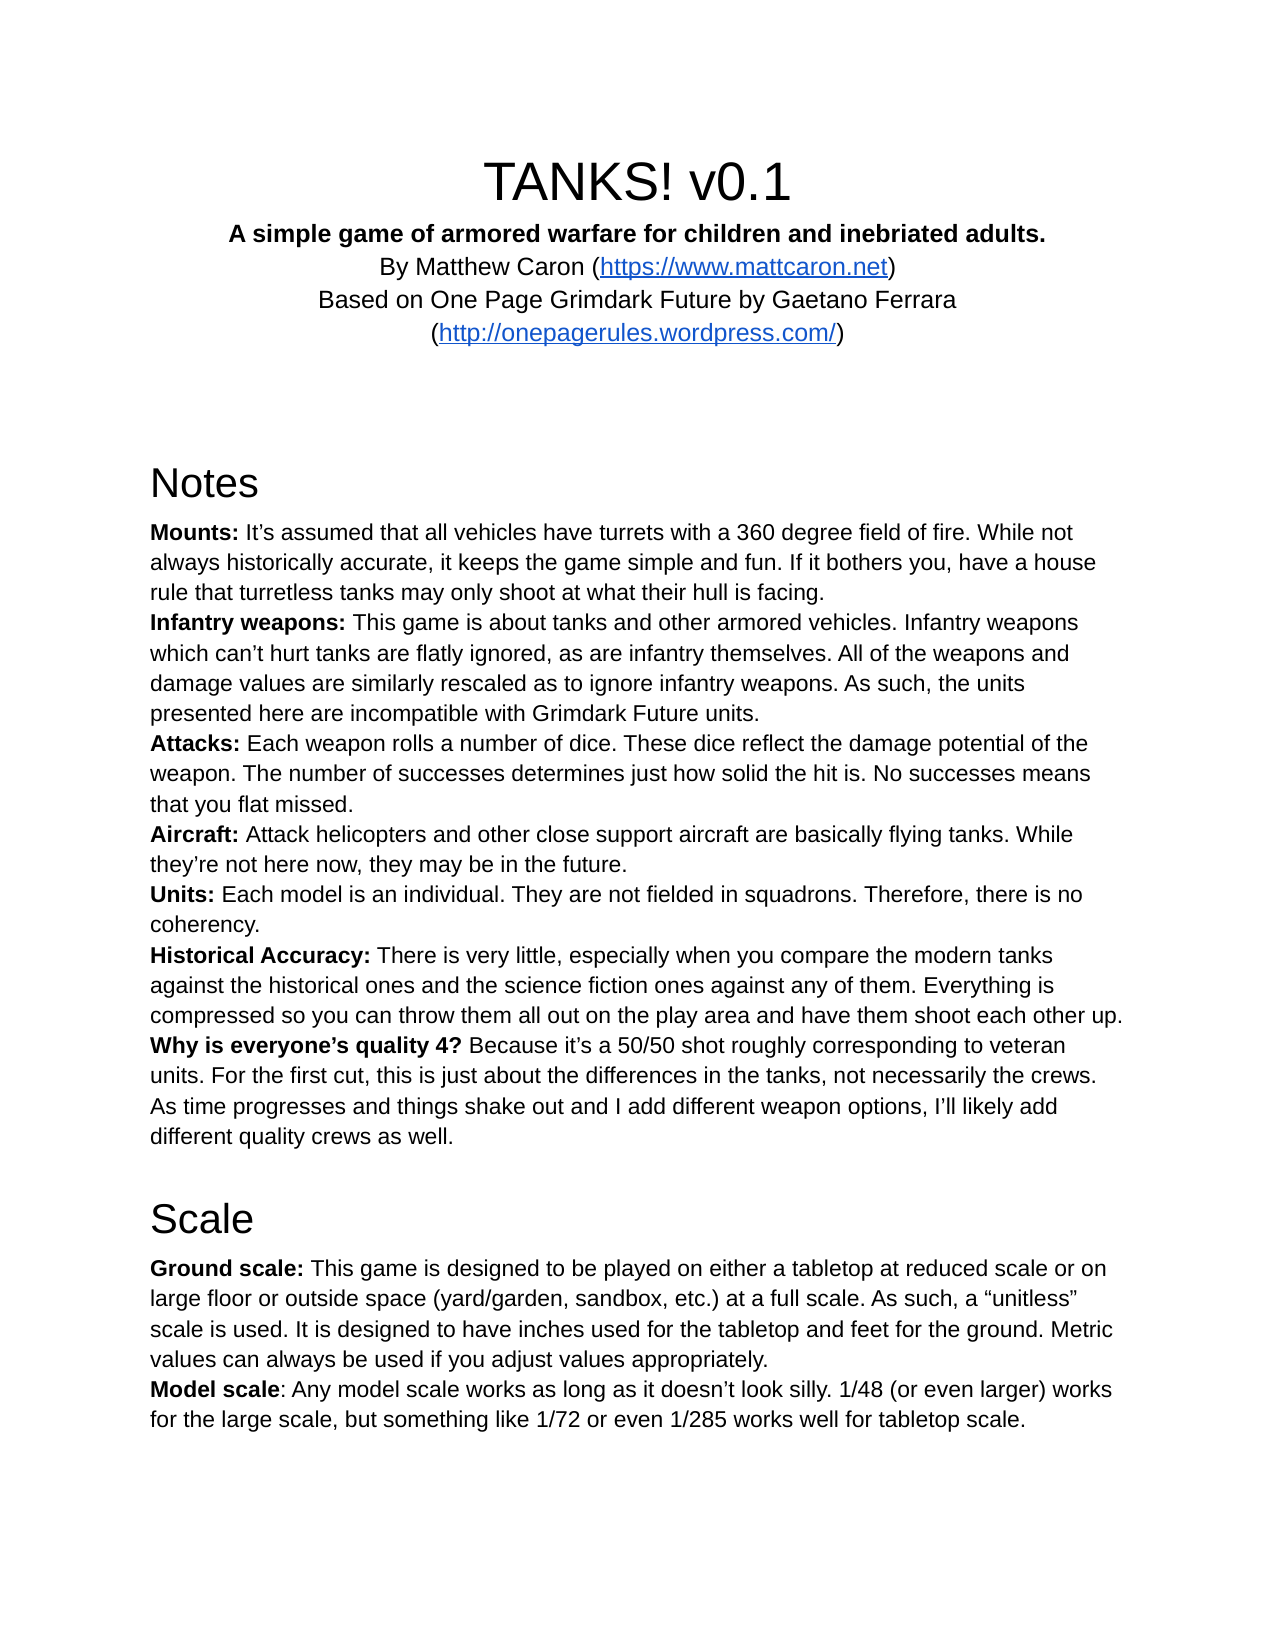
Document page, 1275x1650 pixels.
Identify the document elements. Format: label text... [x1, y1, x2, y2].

text Ground scale: This game is designed to be played on either a tabletop at reduced scale or on large floor or outside space (yard/garden, sandbox, etc.) at a full scale. As such, a “unitless” scale is used. It is designed to have inches used for the tabletop and feet for the ground. Metric values can always be used if you adjust values appropriately. [150, 1255, 1125, 1372]
text Historical Accuracy: There is very little, especially when you compare the modern tanks against the historical ones and the science fiction ones against any of them. Everything is compressed so you can throw them all out on the play area and have them shoot each other up. [150, 942, 1125, 1028]
title TANKS! v0.1 [150, 150, 1125, 212]
subtitle Scale [150, 1195, 1125, 1243]
text Model scale: Any model scale works as long as it doesn’t look silly. 1/48 (or even larger) works for the large scale, but something like 1/72 or even 1/285 works well for tabletop scale. [150, 1376, 1125, 1433]
text Attacks: Each weapon rolls a number of dice. These dice reflect the damage potential of the weapon. The number of successes determines just how solid the hit is. No successes means that you flat missed. [150, 730, 1125, 817]
text Mounts: It’s assumed that all vehicles have turrets with a 360 degree field of fire. While not always historically accurate, it keeps the game simple and fun. If it bothers you, have a house rule that turretless tanks may only shoot at what their hull is facing. [150, 519, 1125, 606]
text Units: Each model is an individual. They are not fielded in squadrons. Therefore, there is no coherency. [150, 881, 1125, 938]
text Infantry weapons: This game is about tanks and other armored vehicles. Infantry weapons which can’t hurt tanks are flatly ignored, as are infantry themselves. All of the weapons and damage values are similarly rescaled as to ignore infantry weapons. As such, the units presented here are incompatible with Grimdark Future units. [150, 609, 1125, 726]
text Aircraft: Attack helicopters and other close support aircraft are basically flying tanks. While they’re not here now, they may be in the future. [150, 821, 1125, 877]
text By Matthew Caron (https://www.mattcaron.net) [150, 252, 1125, 280]
text Why is everyone’s quality 4? Because it’s a 50/50 shot roughly corresponding to veteran units. For the first cut, this is just about the differences in the tanks, not necessarily the crews. As time progresses and things shake out and I add different weapon options, I’ll likely add different quality crews as well. [150, 1032, 1125, 1149]
text Based on One Page Grimdark Future by Gaetano Ferrara (http://onepagerules.wordpress.com/) [150, 284, 1125, 346]
text A simple game of armored warfare for children and inebriated adults. [150, 218, 1125, 247]
subtitle Notes [150, 458, 1125, 506]
